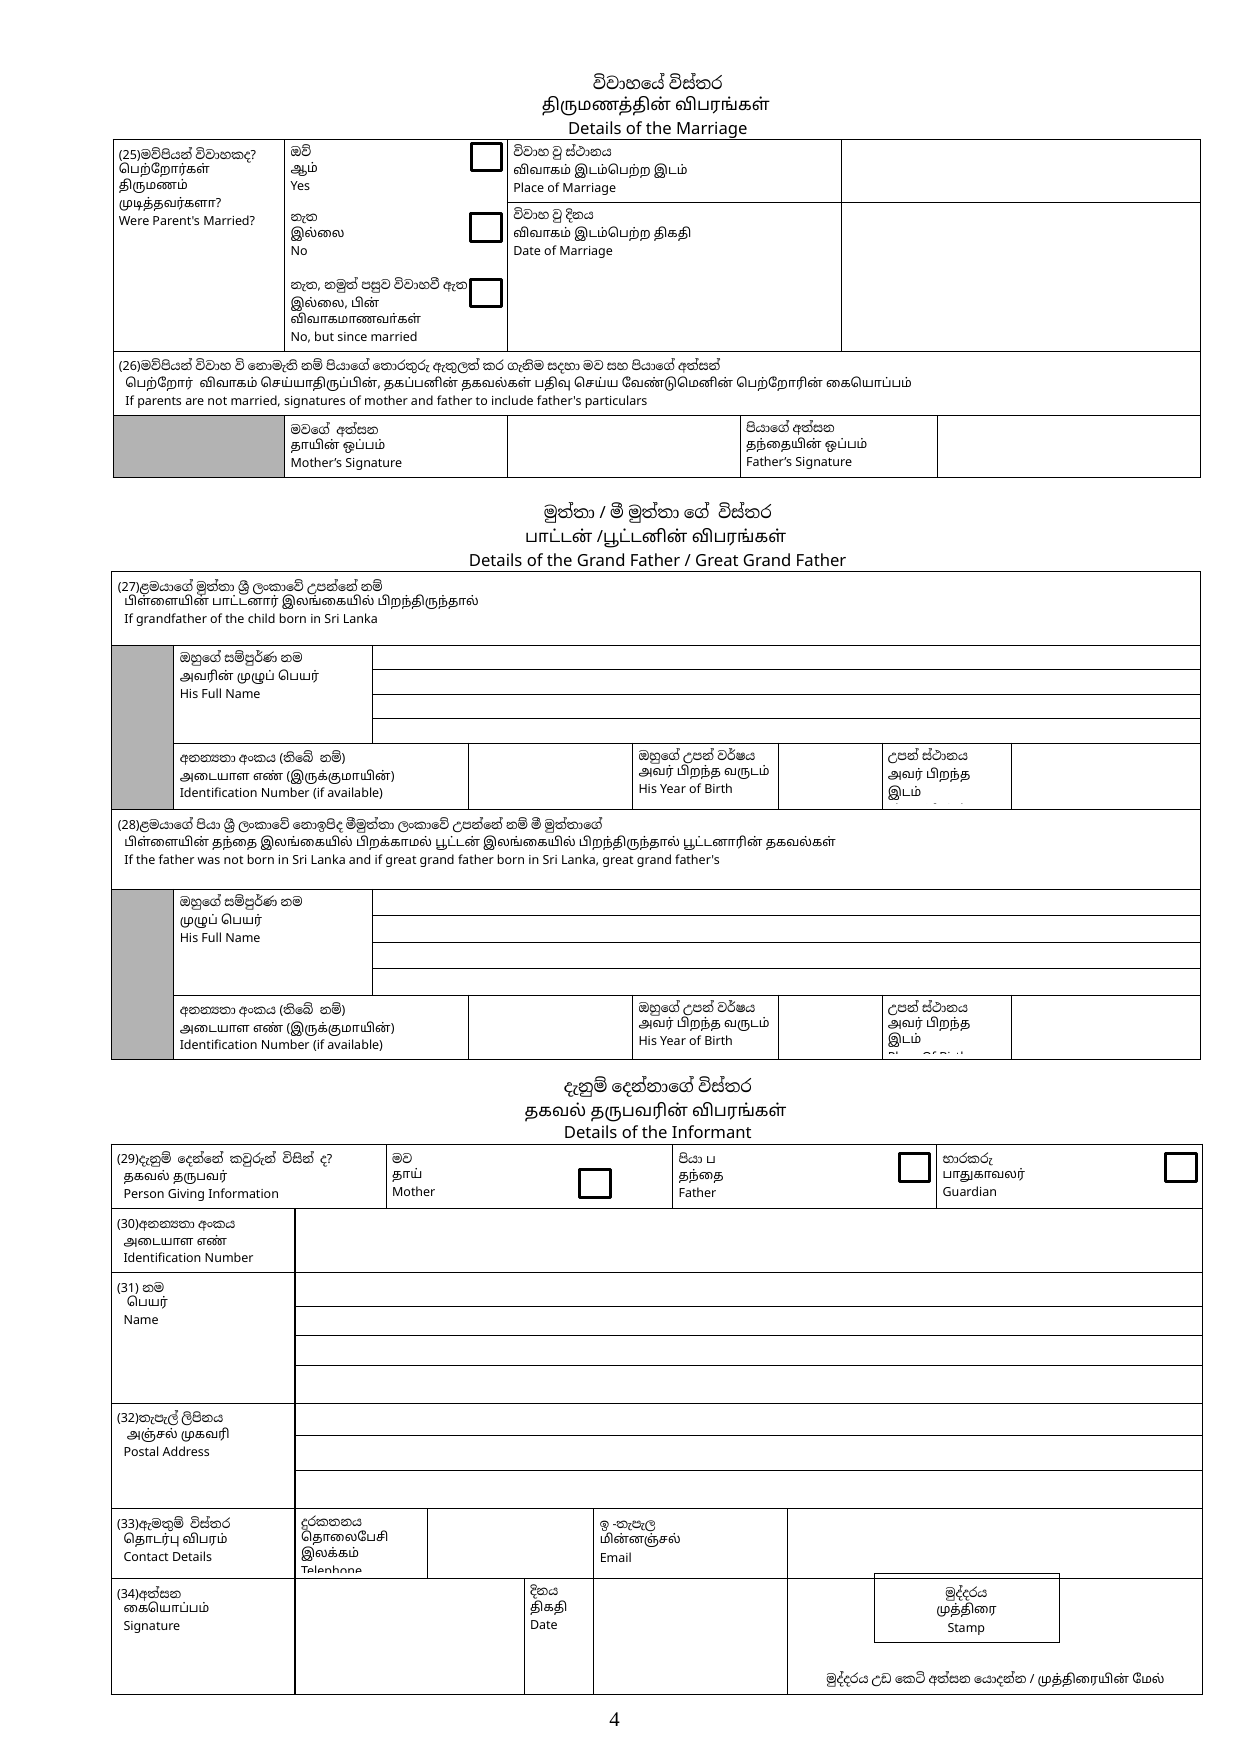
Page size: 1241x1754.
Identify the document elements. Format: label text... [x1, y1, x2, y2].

table_cell [469, 996, 632, 1059]
text දැනුම් දෙන්නාගේ විස්තර [112, 1077, 1203, 1098]
table_cell [779, 744, 882, 809]
table_cell [373, 695, 1200, 718]
text Details of the Marriage [112, 116, 1203, 139]
table_cell [114, 416, 284, 477]
table_cell (33)ඇමතුම් විස්තර தொடர்பு விபரம் Contact Details [112, 1509, 294, 1578]
table_cell උපන් ස්ථානය அவர் பிறந்த இடம் Place Of Birth [883, 744, 1011, 809]
table_header භාරකරු பாதுகாவலர் Guardian [937, 1145, 1202, 1208]
table_cell [788, 1509, 1202, 1578]
table_cell [594, 1579, 787, 1694]
table_cell [296, 1404, 1202, 1435]
table_cell ඔහුගේ සම්පුර්ණ නම அவரின் முழுப் பெயர் His Full Name [174, 646, 372, 743]
table_header ඔව් ஆம் Yes නැත இல்லை No නැත, නමුත් පසුව විවාහවී ඇත இல்லை, பின் விவாகமாணவா்கள் No, but since married [285, 140, 507, 351]
text பாட்டன் /பூட்டனின் விபரங்கள் [112, 524, 1203, 548]
table_cell [373, 890, 1200, 915]
text Details of the Informant [112, 1121, 1203, 1143]
table_cell [373, 719, 1200, 743]
table_cell [428, 1509, 593, 1578]
text විවාහයේ විස්තර [112, 75, 1203, 96]
table_cell (28)ළමයාගේ පියා ශ්‍රී ලංකාවේ නොඉපිද මීමුත්තා ලංකාවේ උපන්නේ නම් මී මුත්තාගේ பிள்ளையின் தந்தை இலங்கையில் பிறக்காமல் பூட்டன் இலங்கையில் பிறந்திருந்தால் பூட்டனாரின் தகவல்கள் If the father was not born in Sri Lanka and if great grand father born in Sri Lanka, great grand father's [112, 810, 1200, 889]
table_cell (31) නම பெயர் Name [112, 1273, 294, 1403]
table_cell [112, 646, 173, 809]
table_header මව தாய் Mother [387, 1145, 672, 1208]
table_cell (26)මව්පියන් විවාහ වි නොමැති නම් පියාගේ තොරතුරු ඇතුලත් කර ගැනිම සදහා මව සහ පියාගේ අත්සන් பெற்றோர் விவாகம் செய்யாதிருப்பின், தகப்பனின் தகவல்கள் பதிவு செய்ய வேண்டுமெனின் பெற்றோரின் கையொப்பம் If parents are not married, signatures of mother and father to include father's particulars [114, 352, 1200, 415]
table_cell [296, 1471, 1202, 1508]
table_cell විවාහ වු දිනය விவாகம் இடம்பெற்ற திகதி Date of Marriage [508, 203, 841, 351]
text திருமணத்தின் விபரங்கள் [112, 96, 1203, 116]
table_cell [508, 416, 740, 477]
table_cell දිනය திகதி Date [525, 1579, 593, 1694]
table_header [842, 140, 1200, 202]
table_header (27)ළමයාගේ මුත්තා ශ්‍රී ලංකාවේ උපන්නේ නම් பிள்ளையின் பாட்டனார் இலங்கையில் பிறந்திருந்தால் If grandfather of the child born in Sri Lanka [112, 572, 1200, 645]
table_header පියා ப தந்தை Father [673, 1145, 936, 1208]
table_cell (30)අනන්‍යතා අංකය அடையாள எண் Identification Number [112, 1209, 294, 1272]
table_cell ඉ -තැපැල மின்னஞ்சல் Email [594, 1509, 787, 1578]
table_cell [373, 646, 1200, 669]
table_header විවාහ වු ස්ථානය விவாகம் இடம்பெற்ற இடம் Place of Marriage [508, 140, 841, 202]
table_cell [296, 1366, 1202, 1403]
table_cell [1012, 996, 1200, 1059]
table_cell [296, 1336, 1202, 1365]
table_cell උපන් ස්ථානය அவர் பிறந்த இடம் Place Of Birth [883, 996, 1011, 1059]
table_header (29)දැනුම් දෙන්නේ කවුරුන් විසින් ද? தகவல் தருபவர் Person Giving Information [112, 1145, 386, 1208]
table_cell ඔහුගේ සම්පුර්ණ නම முழுப் பெயர் His Full Name [174, 890, 372, 994]
table_cell [296, 1209, 1202, 1272]
table_cell මුද්දරය උඩ කෙටි අත්සන යොදන්න / முத்திரையின் மேல் சுருக்கொப்பம்இடவும்l / Initial across stamp [875, 1579, 1059, 1642]
table_cell [779, 996, 882, 1059]
table_cell [469, 744, 632, 809]
table_cell දුරකතනය தொலைபேசி இலக்கம் Telephone [296, 1509, 427, 1578]
table_cell [373, 969, 1200, 994]
table_cell [112, 890, 173, 1059]
table_cell [875, 1574, 1059, 1578]
text මුත්තා / මී මුත්තා ගේ විස්තර [112, 500, 1203, 524]
table_cell අනන්‍යතා අංකය (තිබේ නම්) அடையாள எண் (இருக்குமாயின்) Identification Number (if available) [174, 744, 468, 809]
table_cell ඔහුගේ උපන් වර්ෂය அவர் பிறந்த வருடம் His Year of Birth [633, 744, 778, 809]
table_cell මුද්දරය උඩ කෙටි අත්සන යොදන්න / முத்திரையின் மேல் சுருக்கொப்பம்இடவும்l / Initial across stamp [788, 1579, 1202, 1694]
text தகவல் தருபவரின் விபரங்கள் [112, 1098, 1203, 1121]
table_cell [373, 916, 1200, 942]
table_cell [296, 1436, 1202, 1470]
table_cell [296, 1273, 1202, 1306]
table_cell පියාගේ අත්සන தந்தையின் ஒப்பம் Father’s Signature [741, 416, 937, 477]
table_cell [373, 943, 1200, 968]
table_cell [296, 1579, 524, 1694]
table_cell අනන්‍යතා අංකය (තිබේ නම්) அடையாள எண் (இருக்குமாயின்) Identification Number (if available) [174, 996, 468, 1059]
table_cell [842, 203, 1200, 351]
table_cell [296, 1307, 1202, 1335]
text Details of the Grand Father / Great Grand Father [112, 548, 1203, 571]
table_cell (32)තැපැල් ලිපිනය அஞ்சல் முகவரி Postal Address [112, 1404, 294, 1508]
table_header (25)මව්පියන් විවාහකද? பெற்றோர்கள் திருமணம் முடித்தவர்களா? Were Parent's Married? [114, 140, 284, 351]
table_cell (34)අත්සන கையொப்பம் Signature [112, 1579, 294, 1694]
table_cell [373, 670, 1200, 694]
table_cell ඔහුගේ උපන් වර්ෂය அவர் பிறந்த வருடம் His Year of Birth [633, 996, 778, 1059]
table_cell [938, 416, 1200, 477]
table_cell මවගේ අත්සන தாயின் ஒப்பம் Mother’s Signature [285, 416, 507, 477]
table_cell [1012, 744, 1200, 809]
